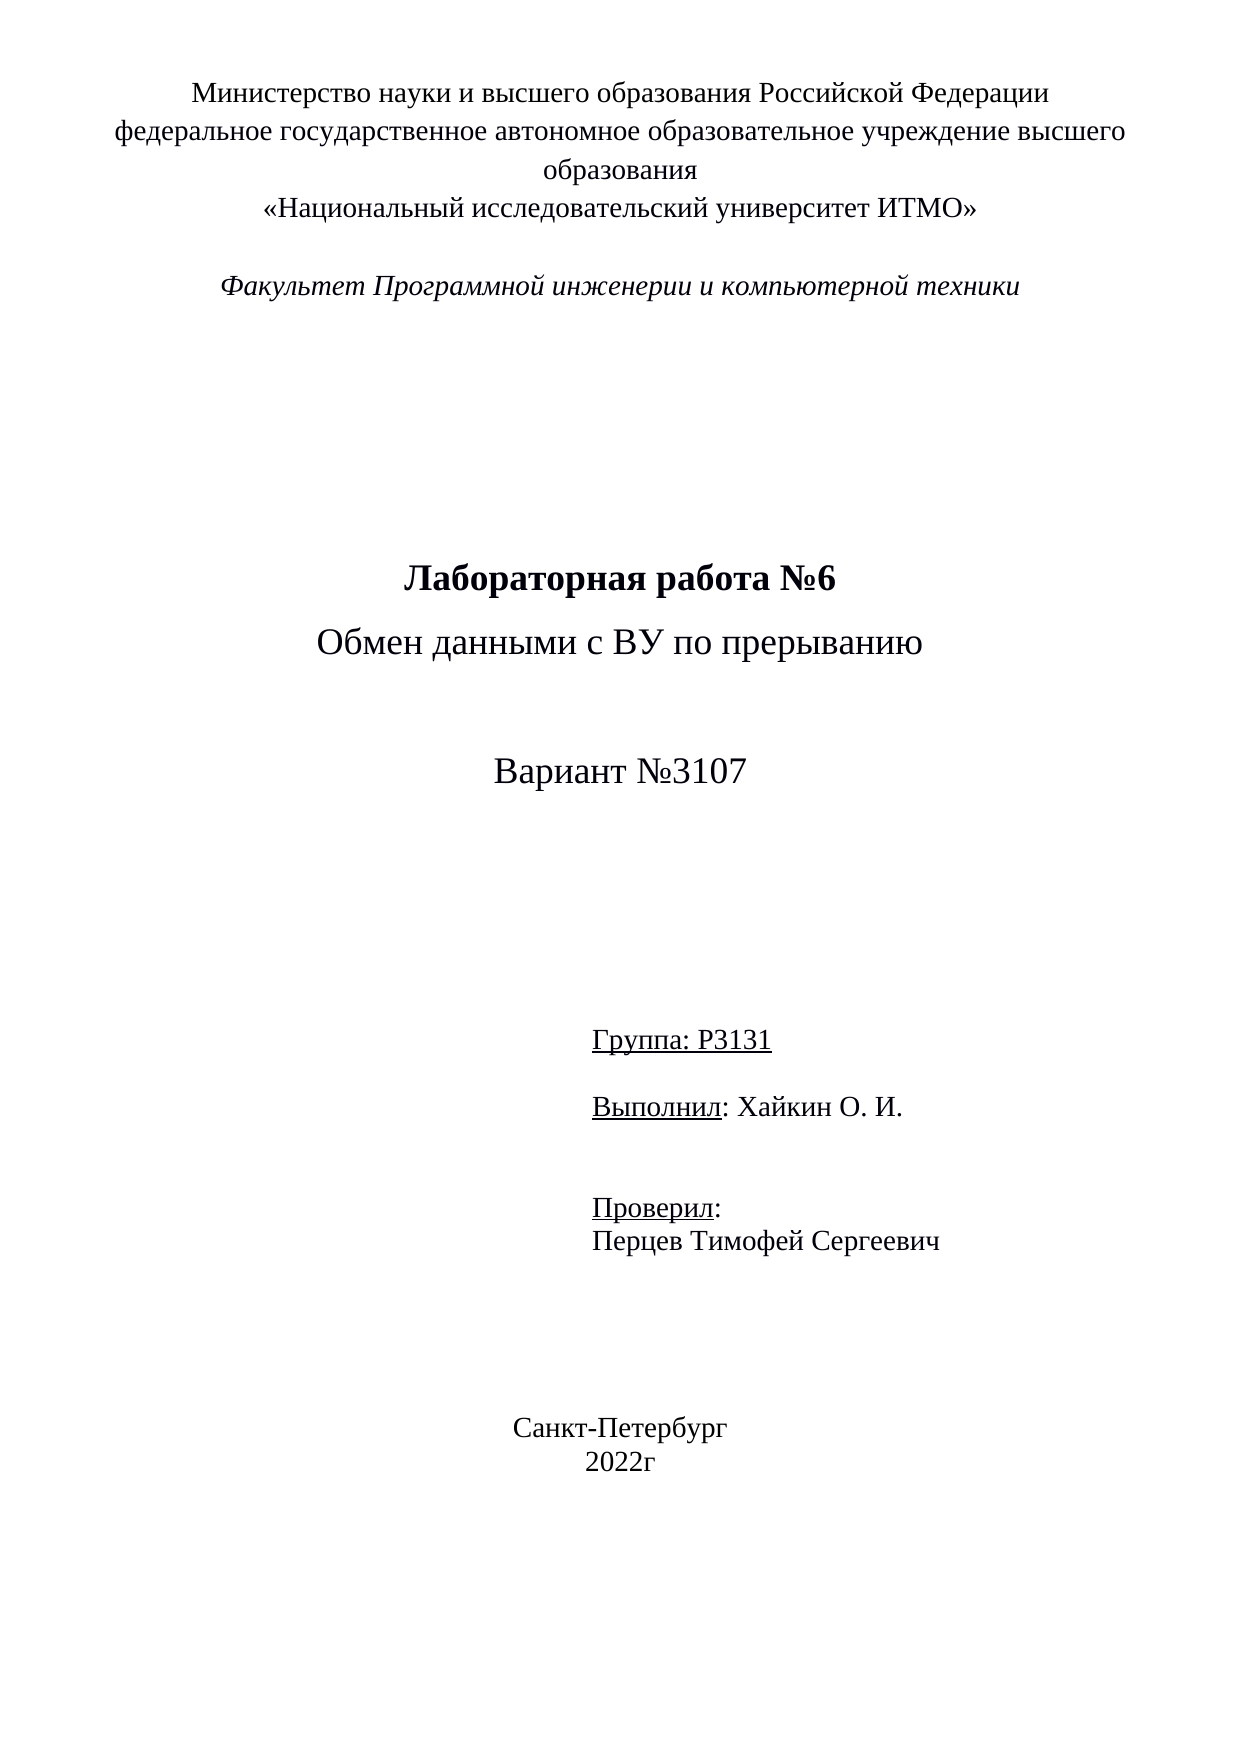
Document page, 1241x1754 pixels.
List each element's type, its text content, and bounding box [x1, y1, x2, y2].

text Выполнил: Хайкин О. И. [592, 1089, 1165, 1123]
text Проверил: [592, 1190, 1165, 1223]
text Обмен данными с ВУ по прерыванию [75, 619, 1165, 663]
text Вариант №3107 [75, 749, 1165, 792]
text «Национальный исследовательский университет ИТМО» [75, 191, 1165, 224]
text Министерство науки и высшего образования Российской Федерации [75, 75, 1165, 108]
text Группа: P3131 [592, 1022, 1165, 1056]
text федеральное государственное автономное образовательное учреждение высшего образования [75, 113, 1165, 186]
text Санкт-Петербург [75, 1410, 1165, 1444]
text Перцев Тимофей Сергеевич [592, 1223, 1165, 1257]
text Лабораторная работа №6 [75, 555, 1165, 598]
text Факультет Программной инженерии и компьютерной техники [75, 268, 1165, 301]
text 2022г [75, 1444, 1165, 1477]
